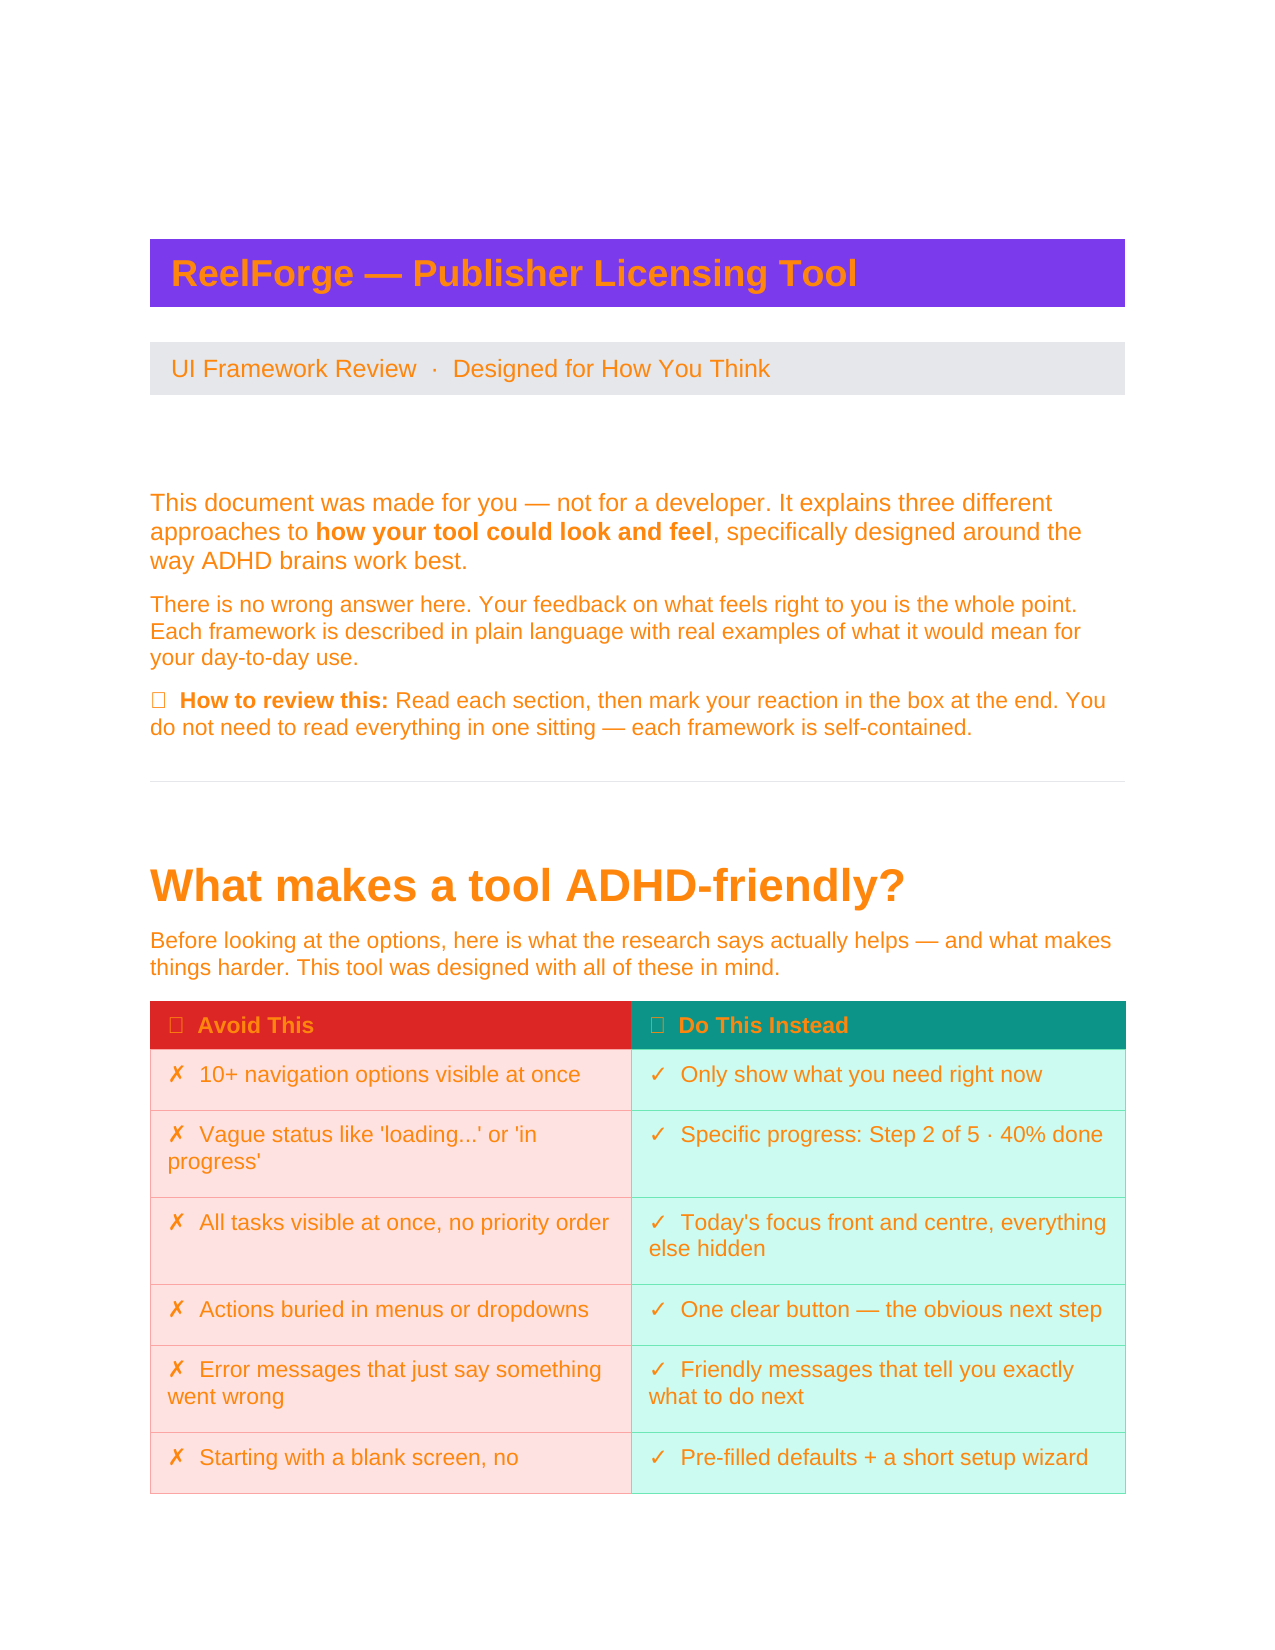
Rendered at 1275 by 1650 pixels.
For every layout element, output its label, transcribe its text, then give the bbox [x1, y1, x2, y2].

table_cell ✓ Pre-filled defaults + a short setup wizard [632, 1433, 1125, 1493]
table_cell ✗ Vague status like 'loading...' or 'in progress' [151, 1111, 631, 1197]
table_cell ✓ Specific progress: Step 2 of 5 · 40% done [632, 1111, 1125, 1197]
table_header ❌ Avoid This [151, 1002, 631, 1049]
table_cell ✗ Starting with a blank screen, no [151, 1433, 631, 1493]
text 📌 How to review this: Read each section, then mark your reaction in the box at the end. You do not need to read everything in one sitting — each framework is self-contained. [150, 687, 1125, 740]
text This document was made for you — not for a developer. It explains three different approaches to how your tool could look and feel, specifically designed around the way ADHD brains work best. [150, 488, 1125, 575]
table_cell ✗ All tasks visible at once, no priority order [151, 1198, 631, 1284]
table_cell ✓ Only show what you need right now [632, 1050, 1125, 1110]
table_header ✅ Do This Instead [632, 1002, 1125, 1049]
table_cell ✗ Error messages that just say something went wrong [151, 1346, 631, 1432]
table_cell ✓ One clear button — the obvious next step [632, 1285, 1125, 1345]
table_cell ✗ 10+ navigation options visible at once [151, 1050, 631, 1110]
text There is no wrong answer here. Your feedback on what feels right to you is the whole point. Each framework is described in plain language with real examples of what it would mean for your day-to-day use. [150, 591, 1125, 670]
text Before looking at the options, here is what the research says actually helps — and what makes things harder. This tool was designed with all of these in mind. [150, 927, 1125, 980]
table_cell ✓ Today's focus front and centre, everything else hidden [632, 1198, 1125, 1284]
table_cell ✓ Friendly messages that tell you exactly what to do next [632, 1346, 1125, 1432]
table_cell ✗ Actions buried in menus or dropdowns [151, 1285, 631, 1345]
table_header UI Framework Review · Designed for How You Think [150, 342, 1125, 395]
table_header ReelForge — Publisher Licensing Tool [150, 239, 1125, 307]
subtitle What makes a tool ADHD-friendly? [150, 858, 1125, 911]
